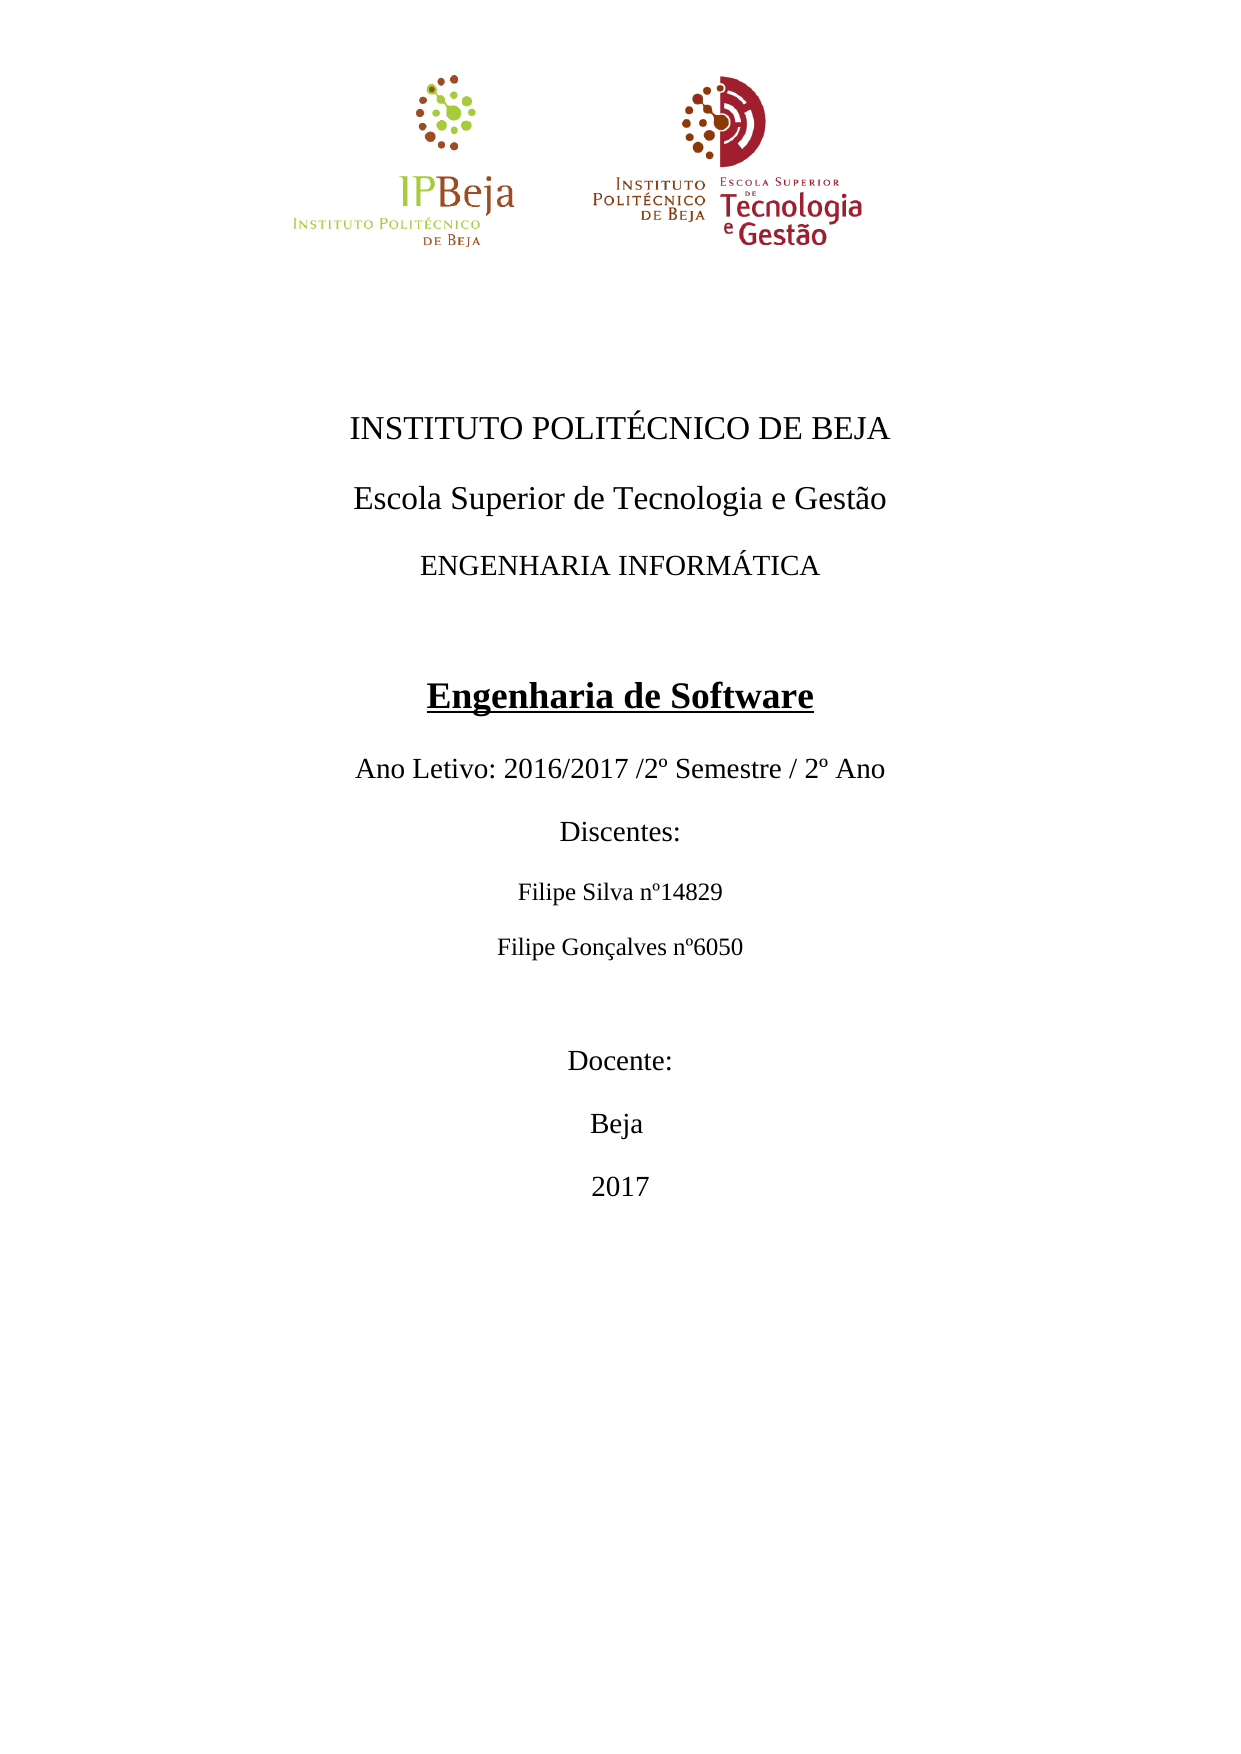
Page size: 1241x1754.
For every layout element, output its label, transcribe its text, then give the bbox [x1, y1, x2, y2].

text Ano Letivo: 2016/2017 /2º Semestre / 2º Ano [177, 751, 1063, 784]
text 2017 [177, 1169, 1063, 1203]
text Engenharia de Software [177, 674, 1063, 717]
text ENGENHARIA INFORMÁTICA [177, 548, 1063, 582]
text Docente: [177, 1043, 1063, 1077]
text Beja [177, 1106, 1063, 1140]
text Escola Superior de Tecnologia e Gestão [177, 478, 1063, 517]
text INSTITUTO POLITÉCNICO DE BEJA [177, 408, 1063, 447]
text Filipe Gonçalves nº6050 [177, 932, 1063, 961]
text Filipe Silva nº14829 [177, 877, 1063, 905]
text Discentes: [177, 814, 1063, 847]
